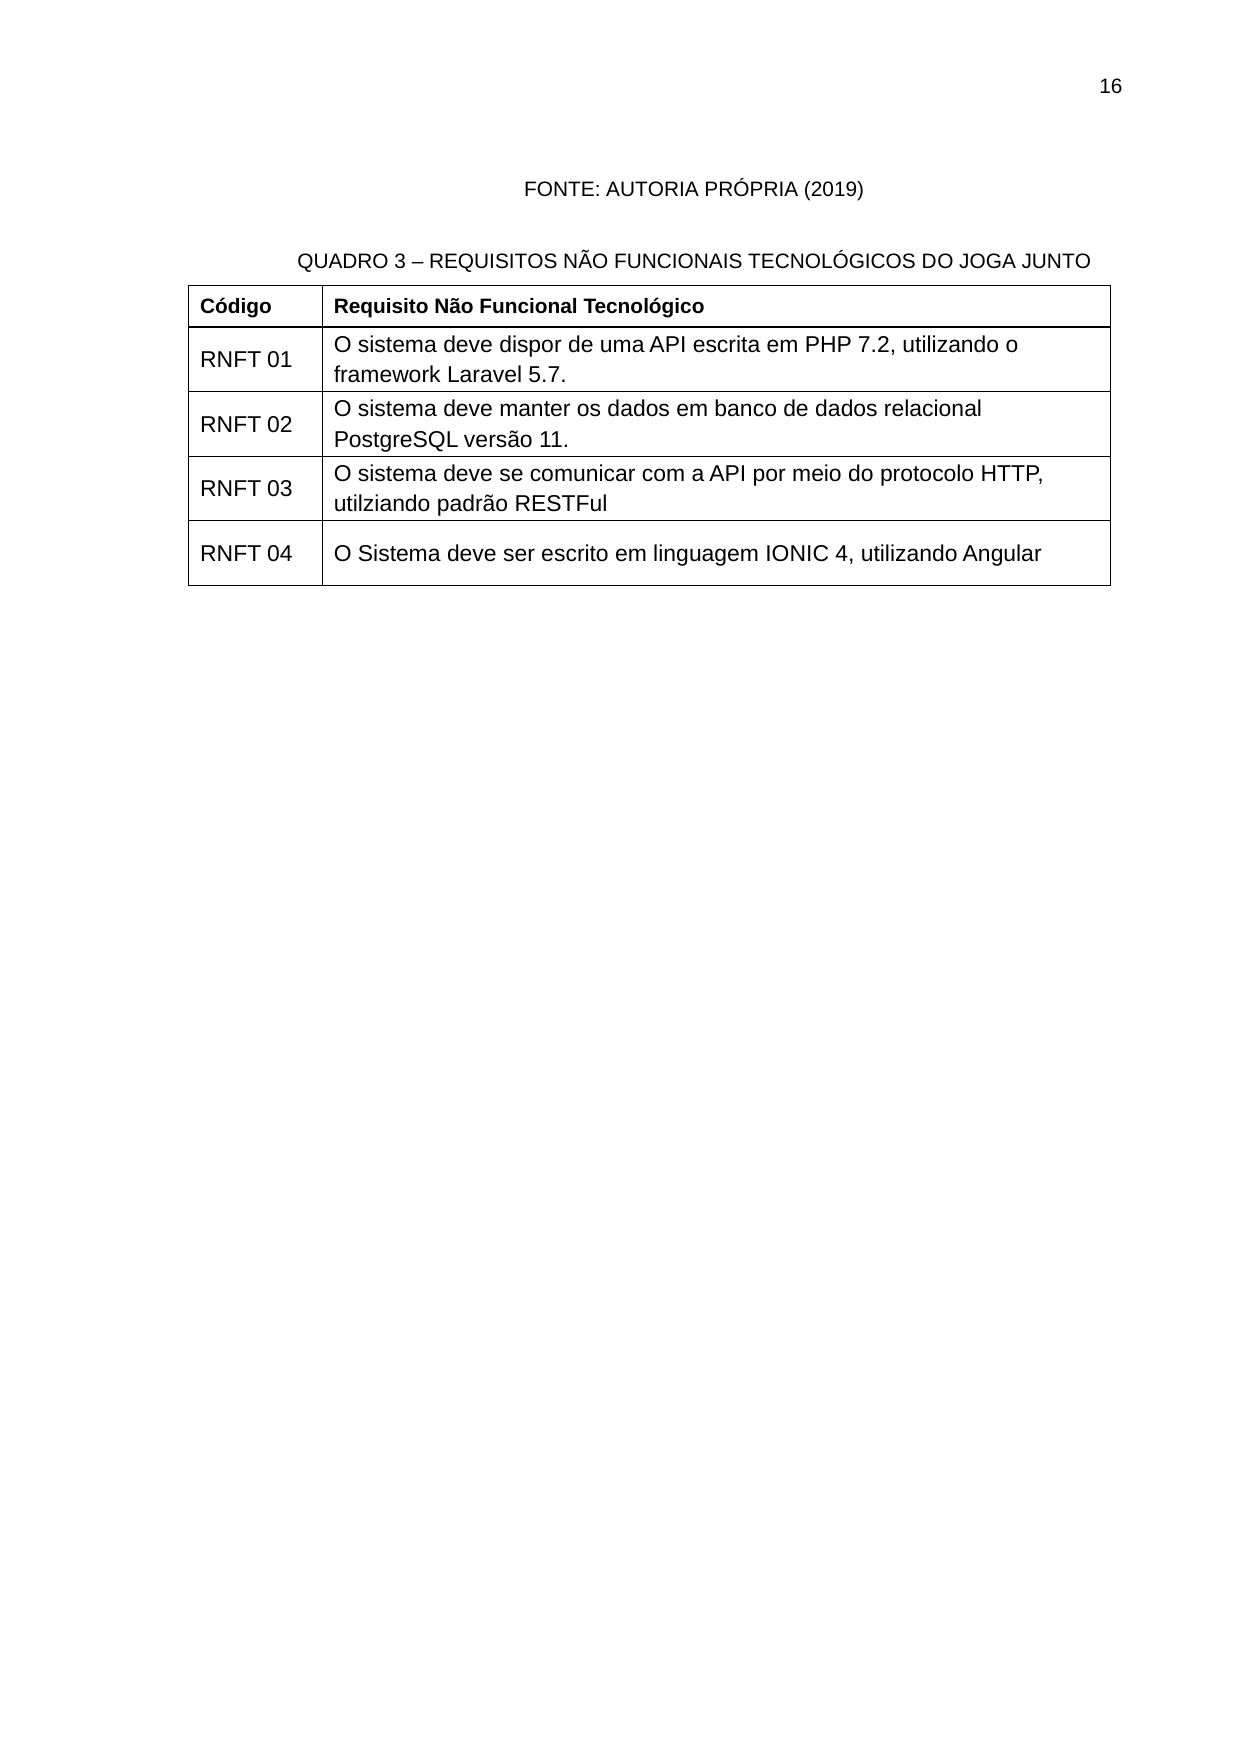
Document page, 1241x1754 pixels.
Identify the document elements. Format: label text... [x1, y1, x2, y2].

table_cell O Sistema deve ser escrito em linguagem IONIC 4, utilizando Angular [323, 521, 1110, 585]
table_cell RNFT 04 [189, 521, 322, 585]
text Fonte: Autoria própria (2019) [177, 177, 1122, 201]
table_cell RNFT 01 [189, 328, 322, 391]
table_cell O sistema deve se comunicar com a API por meio do protocolo HTTP, utilziando padrão RESTFul [323, 457, 1110, 520]
table_cell O sistema deve manter os dados em banco de dados relacional PostgreSQL versão 11. [323, 392, 1110, 456]
table_cell O sistema deve dispor de uma API escrita em PHP 7.2, utilizando o framework Laravel 5.7. [323, 328, 1110, 391]
table_cell RNFT 02 [189, 392, 322, 456]
table_header Requisito Não Funcional Tecnológico [323, 286, 1110, 326]
text Quadro 3 – Requisitos não funcionais tecnológicos do joga junto [177, 249, 1122, 273]
table_header Código [189, 286, 322, 326]
table_cell RNFT 03 [189, 457, 322, 520]
